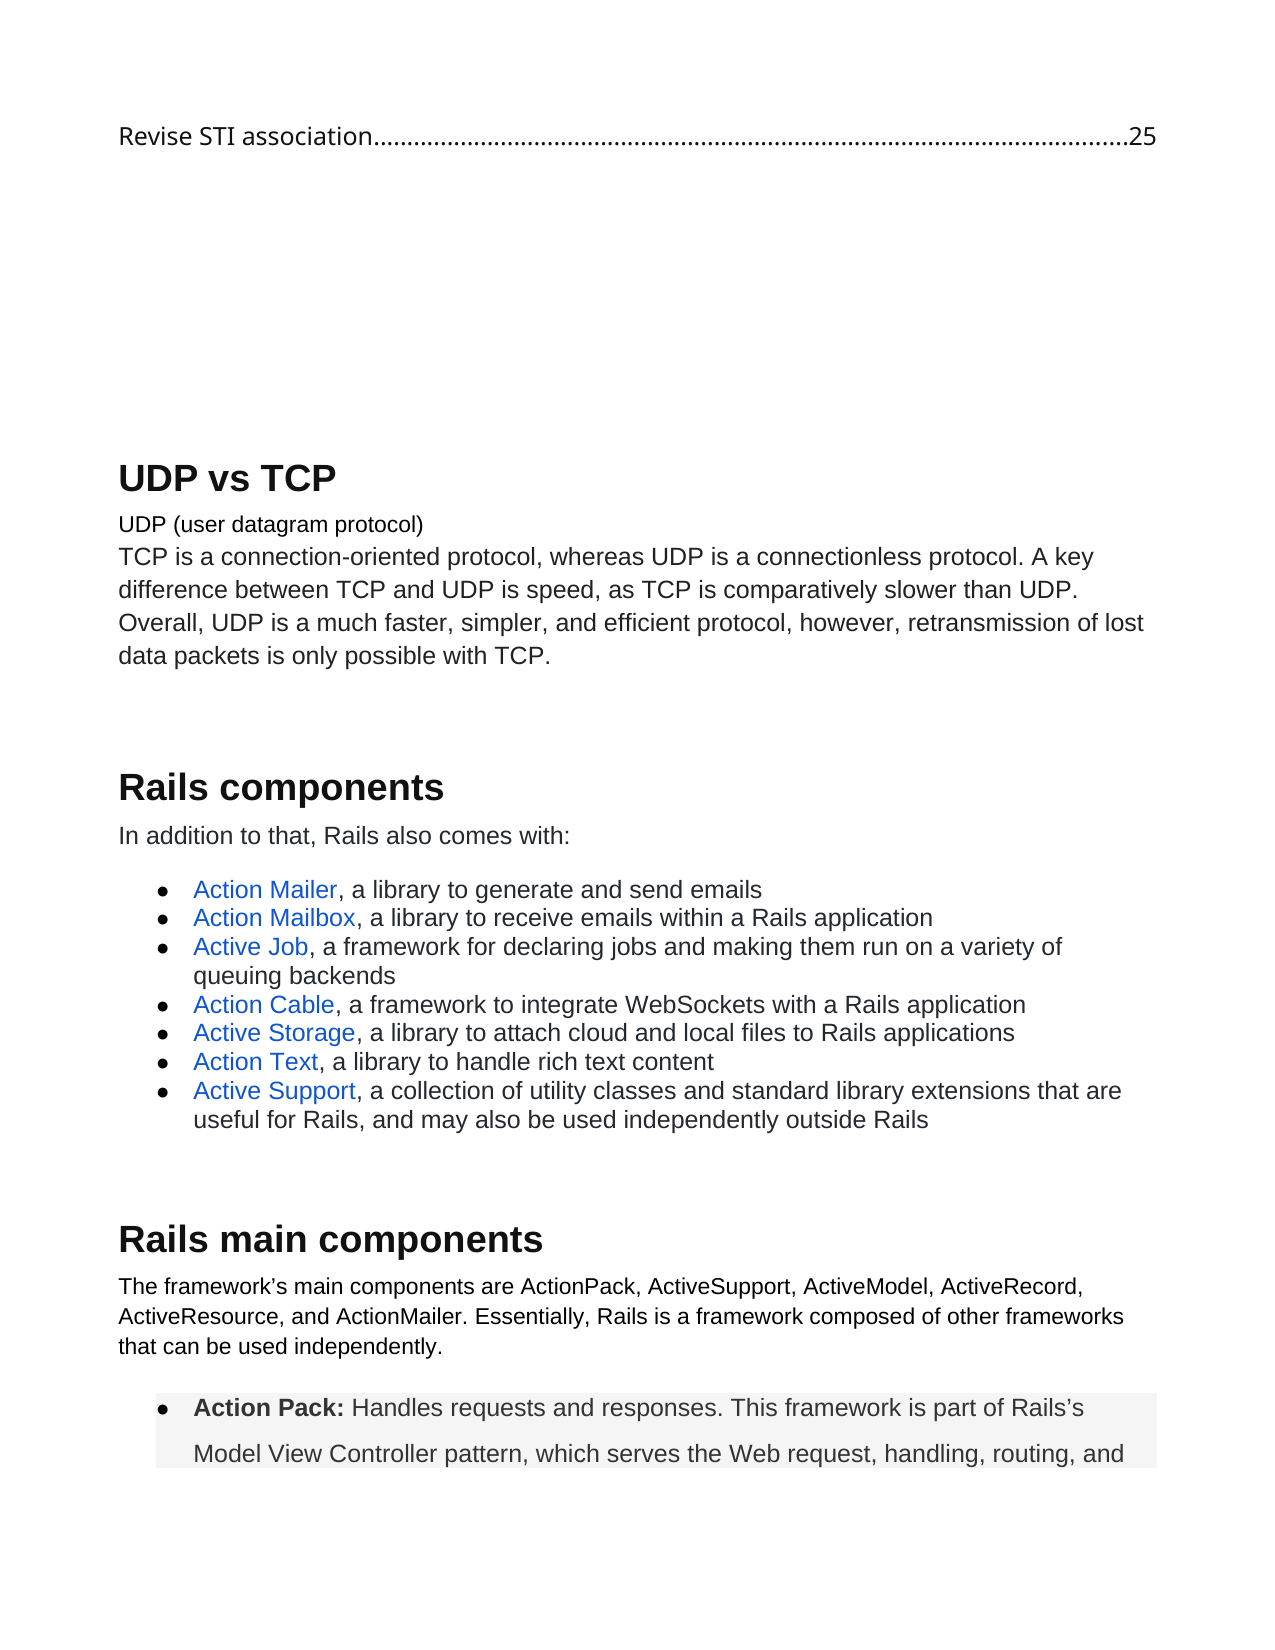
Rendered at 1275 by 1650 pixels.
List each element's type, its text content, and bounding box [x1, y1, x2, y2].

text In addition to that, Rails also comes with: [118, 821, 1157, 850]
list Active Storage, a library to attach cloud and local files to Rails applications [156, 1018, 1157, 1047]
list Action Mailer, a library to generate and send emails [156, 875, 1157, 903]
list Action Text, a library to handle rich text content [156, 1047, 1157, 1076]
text The framework’s main components are ActionPack, ActiveSupport, ActiveModel, ActiveRecord, ActiveResource, and ActionMailer. Essentially, Rails is a framework composed of other frameworks that can be used independently. [118, 1273, 1157, 1359]
subtitle Rails components [118, 765, 1157, 808]
list Action Mailbox, a library to receive emails within a Rails application [156, 903, 1157, 932]
list Active Support, a collection of utility classes and standard library extensions that are useful for Rails, and may also be used independently outside Rails [156, 1076, 1157, 1133]
list Active Job, a framework for declaring jobs and making them run on a variety of queuing backends [156, 932, 1157, 990]
list Action Cable, a framework to integrate WebSockets with a Rails application [156, 990, 1157, 1018]
text UDP (user datagram protocol) [118, 511, 1157, 538]
text TCP is a connection-oriented protocol, whereas UDP is a connectionless protocol. A key difference between TCP and UDP is speed, as TCP is comparatively slower than UDP. Overall, UDP is a much faster, simpler, and efficient protocol, however, retransmission of lost data packets is only possible with TCP. [118, 542, 1157, 669]
list Action Pack: Handles requests and responses. This framework is part of Rails’s Model View Controller pattern, which serves the Web request, handling, routing, and [156, 1393, 1157, 1468]
subtitle UDP vs TCP [118, 455, 1157, 499]
subtitle Rails main components [118, 1216, 1157, 1260]
text Revise STI association 25 [118, 118, 1157, 152]
